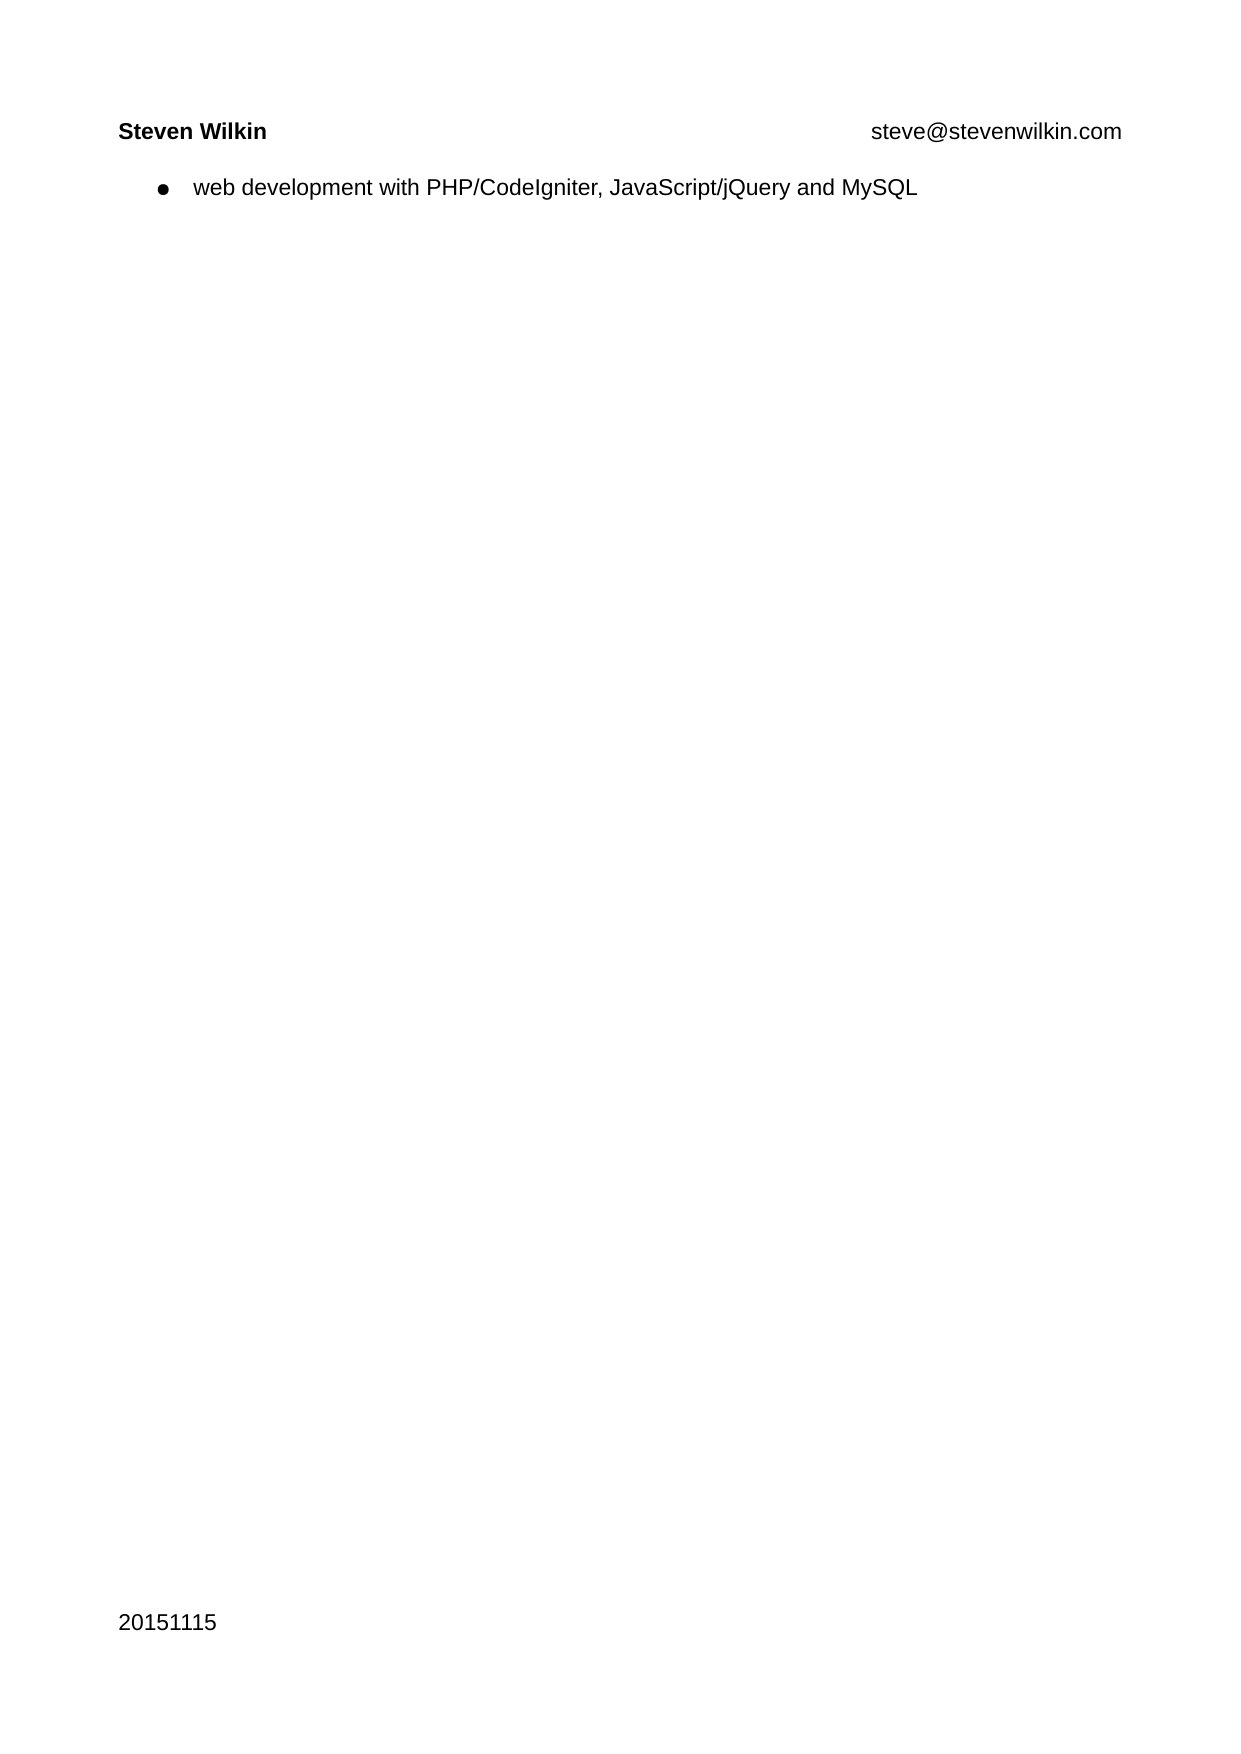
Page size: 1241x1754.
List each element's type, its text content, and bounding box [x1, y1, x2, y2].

list web development with PHP/CodeIgniter, JavaScript/jQuery and MySQL [156, 174, 1122, 200]
